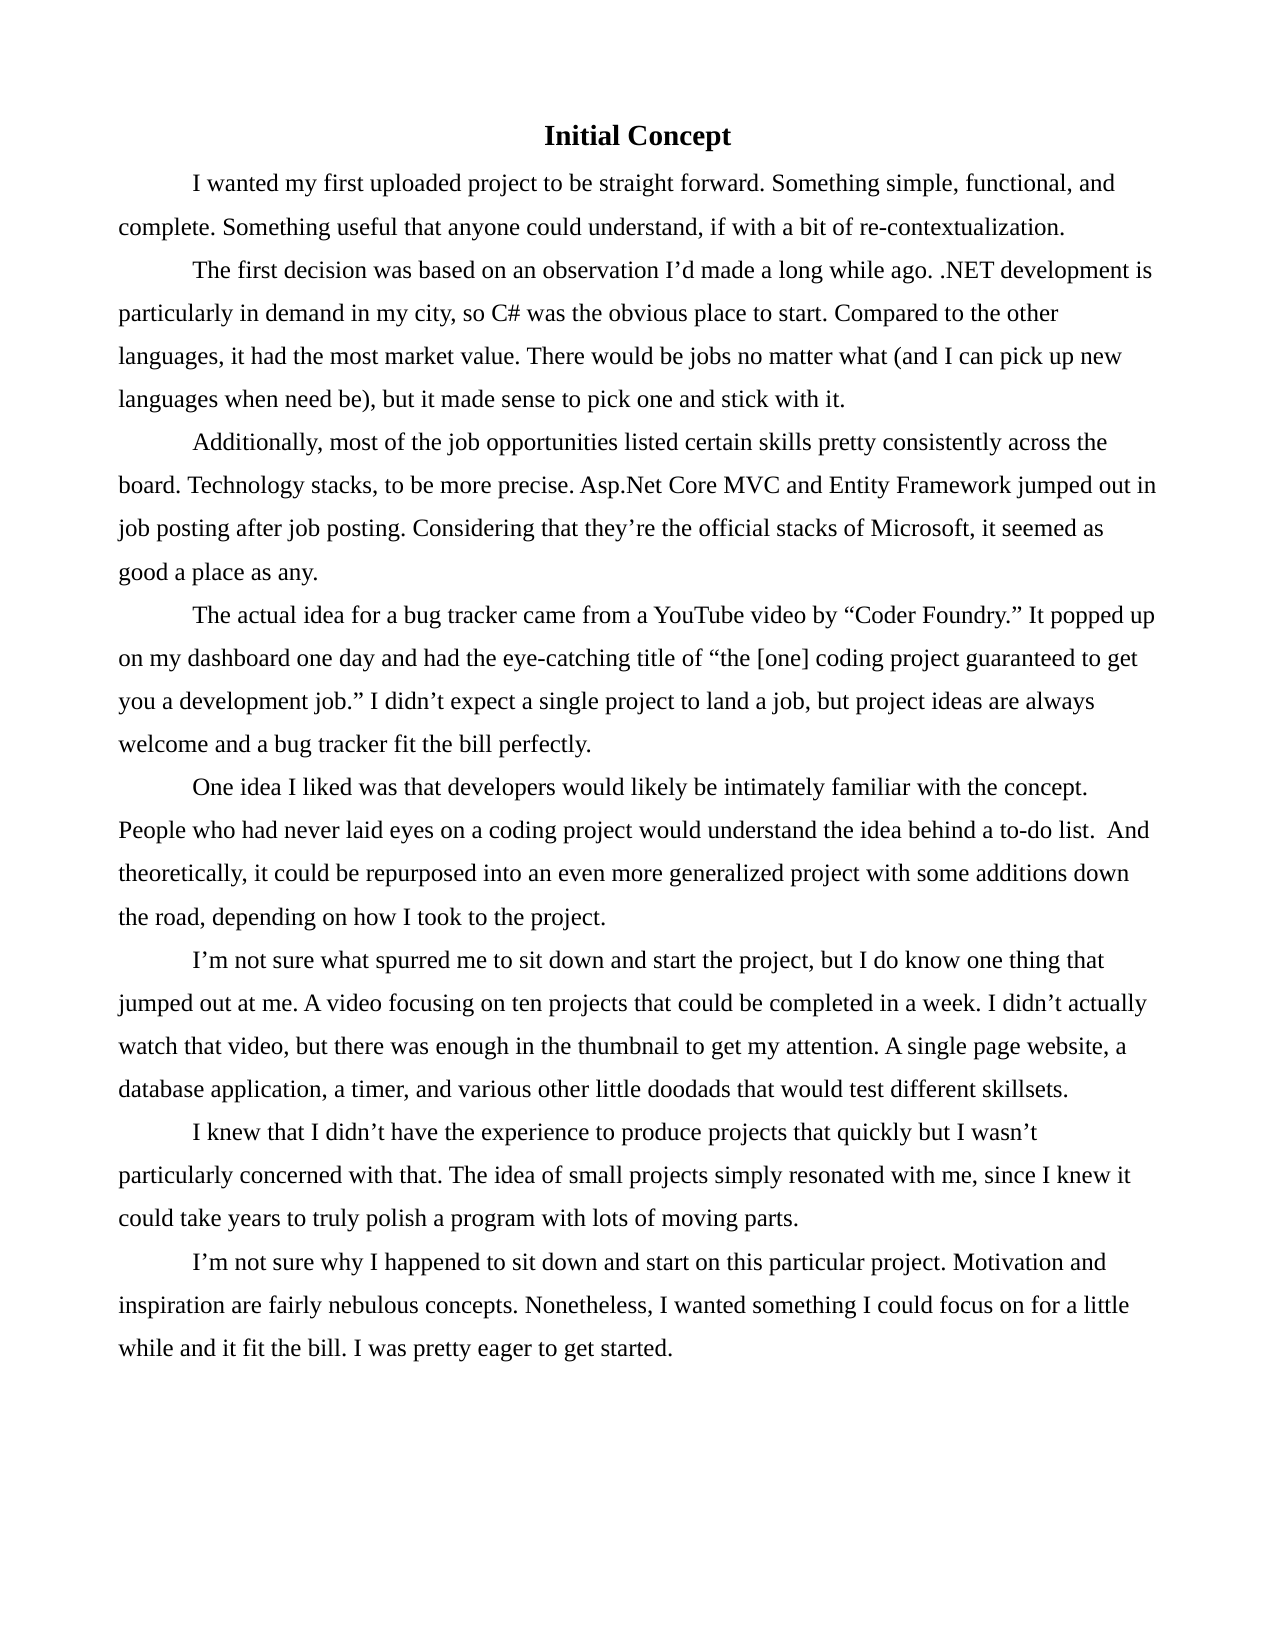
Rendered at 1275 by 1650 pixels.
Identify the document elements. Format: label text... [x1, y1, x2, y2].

text One idea I liked was that developers would likely be intimately familiar with the concept. People who had never laid eyes on a coding project would understand the idea behind a to-do list. And theoretically, it could be repurposed into an even more generalized project with some additions down the road, depending on how I took to the project. [118, 772, 1157, 930]
text Additionally, most of the job opportunities listed certain skills pretty consistently across the board. Technology stacks, to be more precise. Asp.Net Core MVC and Entity Framework jumped out in job posting after job posting. Considering that they’re the official stacks of Microsoft, it seemed as good a place as any. [118, 427, 1157, 585]
text The first decision was based on an observation I’d made a long while ago. .NET development is particularly in demand in my city, so C# was the obvious place to start. Compared to the other languages, it had the most market value. There would be jobs no matter what (and I can pick up new languages when need be), but it made sense to pick one and stick with it. [118, 255, 1157, 413]
text The actual idea for a bug tracker came from a YouTube video by “Coder Foundry.” It popped up on my dashboard one day and had the eye-catching title of “the [one] coding project guaranteed to get you a development job.” I didn’t expect a single project to land a job, but project ideas are always welcome and a bug tracker fit the bill perfectly. [118, 600, 1157, 758]
text Initial Concept [118, 118, 1157, 152]
text I’m not sure why I happened to sit down and start on this particular project. Motivation and inspiration are fairly nebulous concepts. Nonetheless, I wanted something I could focus on for a little while and it fit the bill. I was pretty eager to get started. [118, 1247, 1157, 1362]
text I’m not sure what spurred me to sit down and start the project, but I do know one thing that jumped out at me. A video focusing on ten projects that could be completed in a week. I didn’t actually watch that video, but there was enough in the thumbnail to get my attention. A single page website, a database application, a timer, and various other little doodads that would test different skillsets. [118, 945, 1157, 1103]
text I knew that I didn’t have the experience to produce projects that quickly but I wasn’t particularly concerned with that. The idea of small projects simply resonated with me, since I knew it could take years to truly polish a program with lots of moving parts. [118, 1117, 1157, 1232]
text I wanted my first uploaded project to be straight forward. Something simple, functional, and complete. Something useful that anyone could understand, if with a bit of re-contextualization. [118, 168, 1157, 240]
